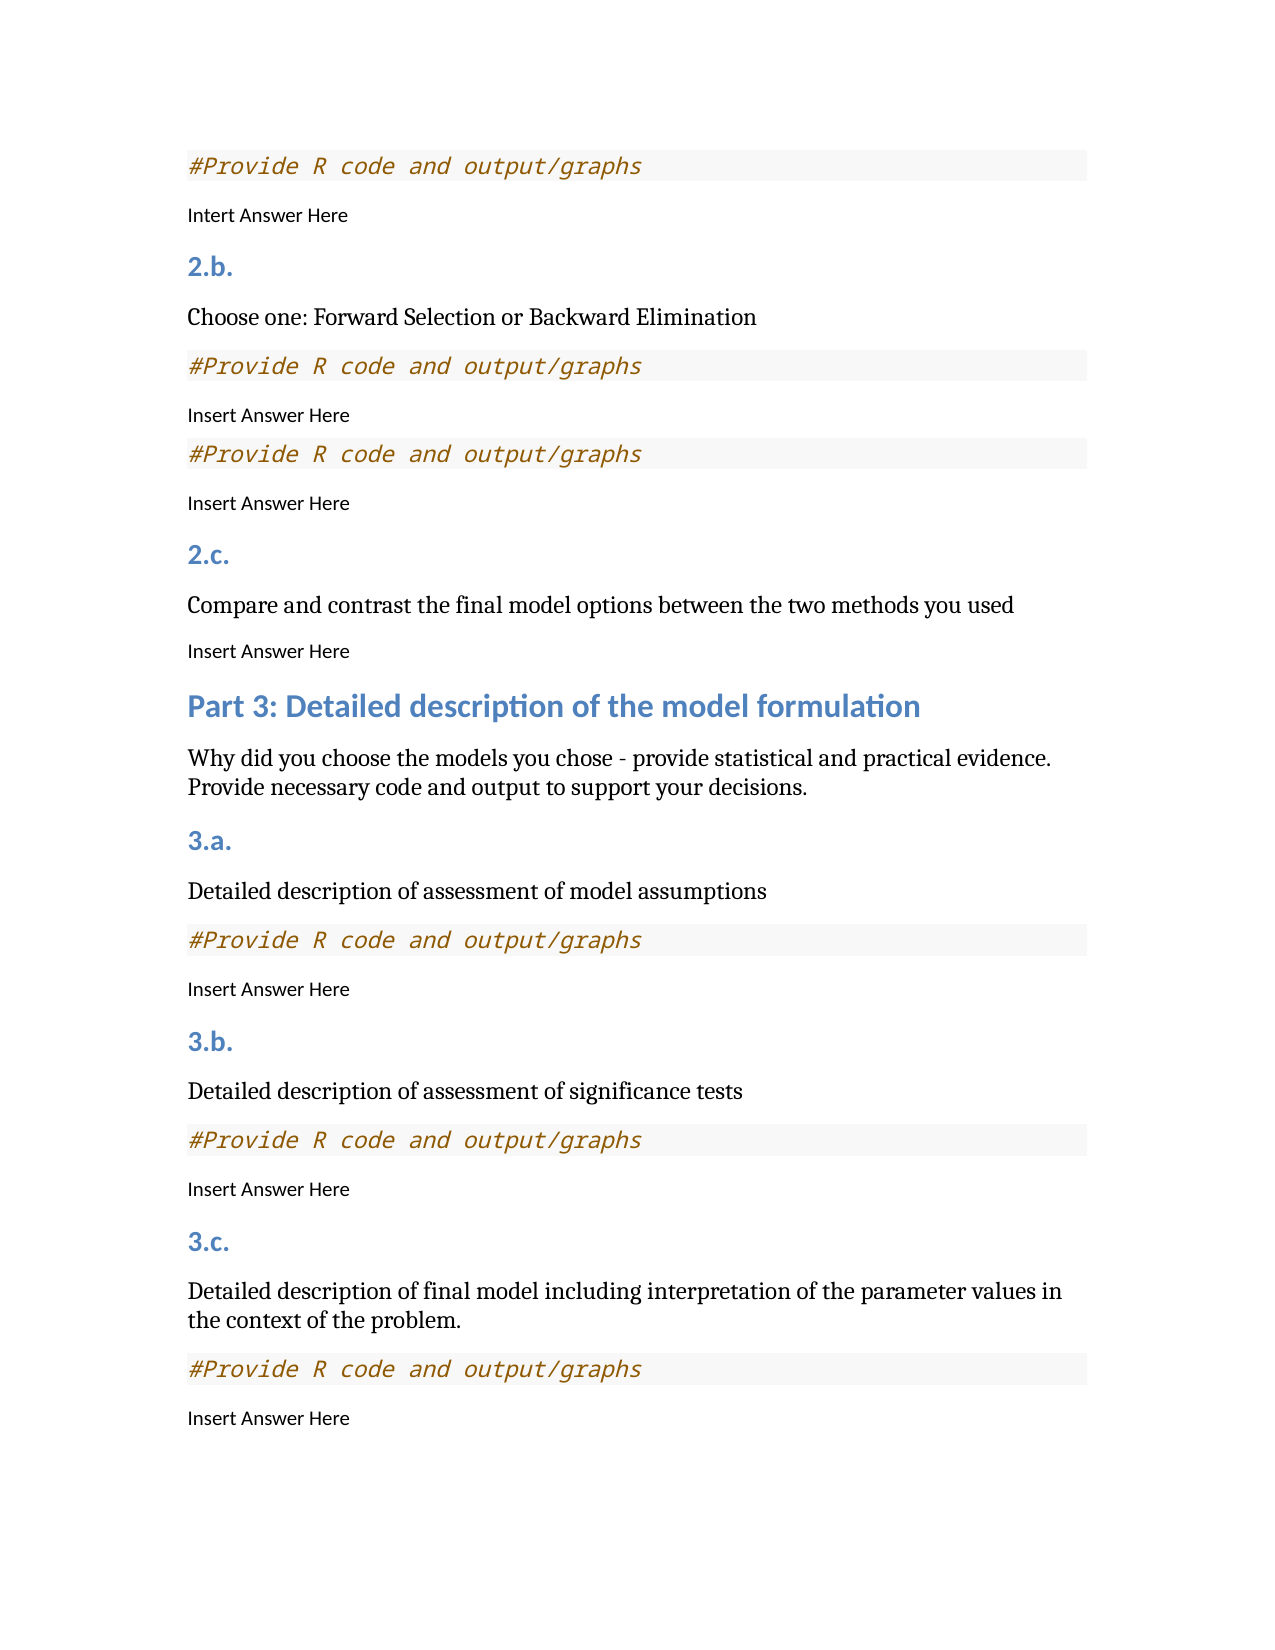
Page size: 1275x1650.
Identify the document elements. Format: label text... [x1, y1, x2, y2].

text Why did you choose the models you chose - provide statistical and practical evidence. Provide necessary code and output to support your decisions. [187, 744, 1087, 802]
text Detailed description of final model including interpretation of the parameter values in the context of the problem. [187, 1277, 1087, 1335]
text Detailed description of assessment of significance tests [187, 1077, 1087, 1106]
text #Provide R code and output/graphs [669, 150, 1087, 181]
text Choose one: Forward Selection or Backward Elimination [187, 303, 1087, 331]
text Insert Answer Here [187, 976, 1087, 1002]
text Insert Answer Here [187, 490, 1087, 516]
text Insert Answer Here [187, 1406, 1087, 1431]
subtitle 3.b. [187, 1023, 1087, 1058]
text #Provide R code and output/graphs [187, 1353, 1087, 1385]
text #Provide R code and output/graphs [669, 438, 1087, 469]
text Insert Answer Here [187, 638, 1087, 664]
text #Provide R code and output/graphs [669, 924, 1087, 956]
subtitle 3.a. [187, 822, 1087, 858]
text #Provide R code and output/graphs [187, 1124, 1087, 1156]
text Compare and contrast the final model options between the two methods you used [187, 591, 1087, 619]
subtitle 2.b. [187, 248, 1087, 284]
text #Provide R code and output/graphs [669, 350, 1087, 381]
text Insert Answer Here [187, 402, 1087, 428]
subtitle 2.c. [187, 536, 1087, 572]
text Intert Answer Here [187, 202, 1087, 227]
subtitle Part 3: Detailed description of the model formulation [187, 684, 1087, 725]
text Detailed description of assessment of model assumptions [187, 877, 1087, 906]
text Insert Answer Here [187, 1177, 1087, 1202]
subtitle 3.c. [187, 1223, 1087, 1258]
